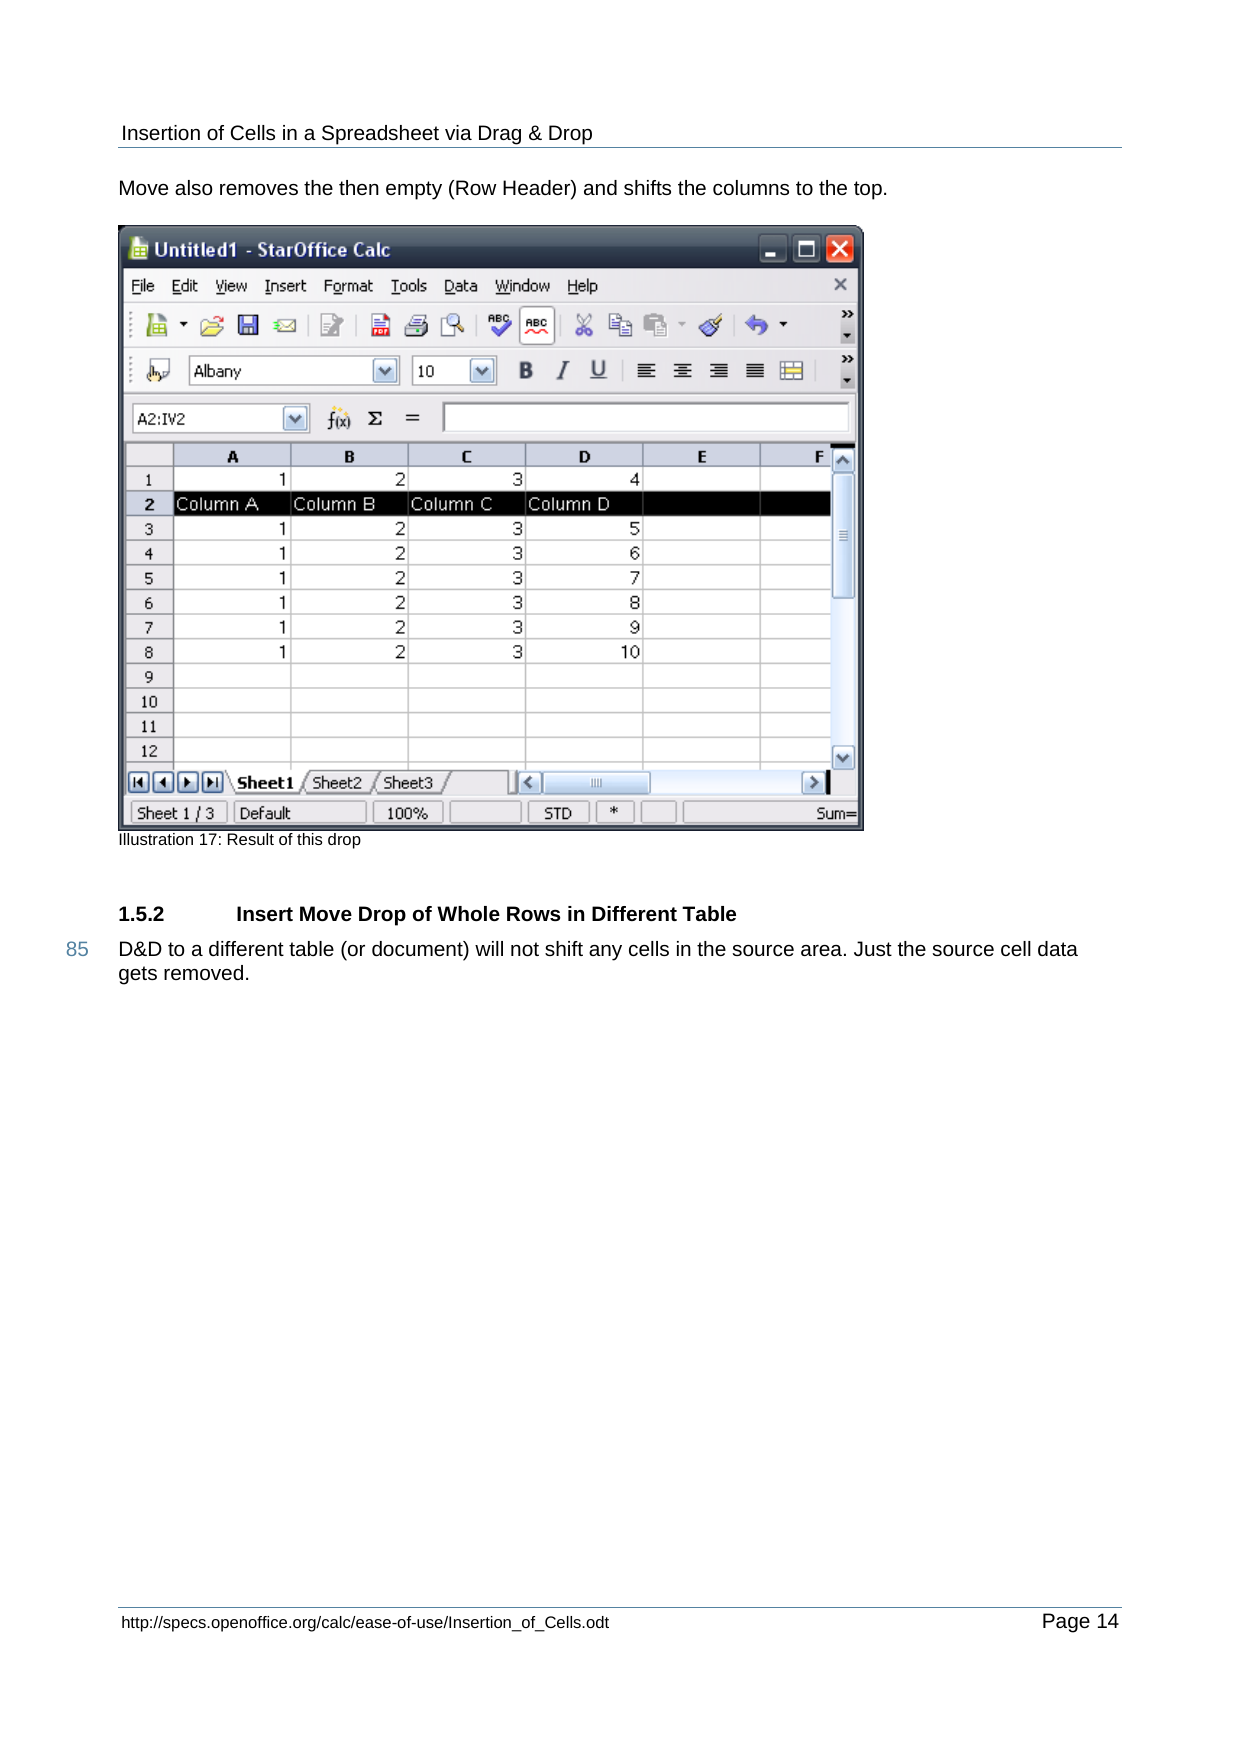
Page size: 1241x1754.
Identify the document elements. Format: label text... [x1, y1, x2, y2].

text D&D to a different table (or document) will not shift any cells in the source area. Just the source cell data gets removed. [118, 938, 1122, 984]
picture [118, 225, 864, 831]
text Move also removes the then empty (Row Header) and shifts the columns to the top. [118, 177, 1122, 200]
text Illustration 17: Result of this drop [118, 831, 864, 849]
subtitle Insert Move Drop of Whole Rows in Different Table [118, 903, 1122, 926]
